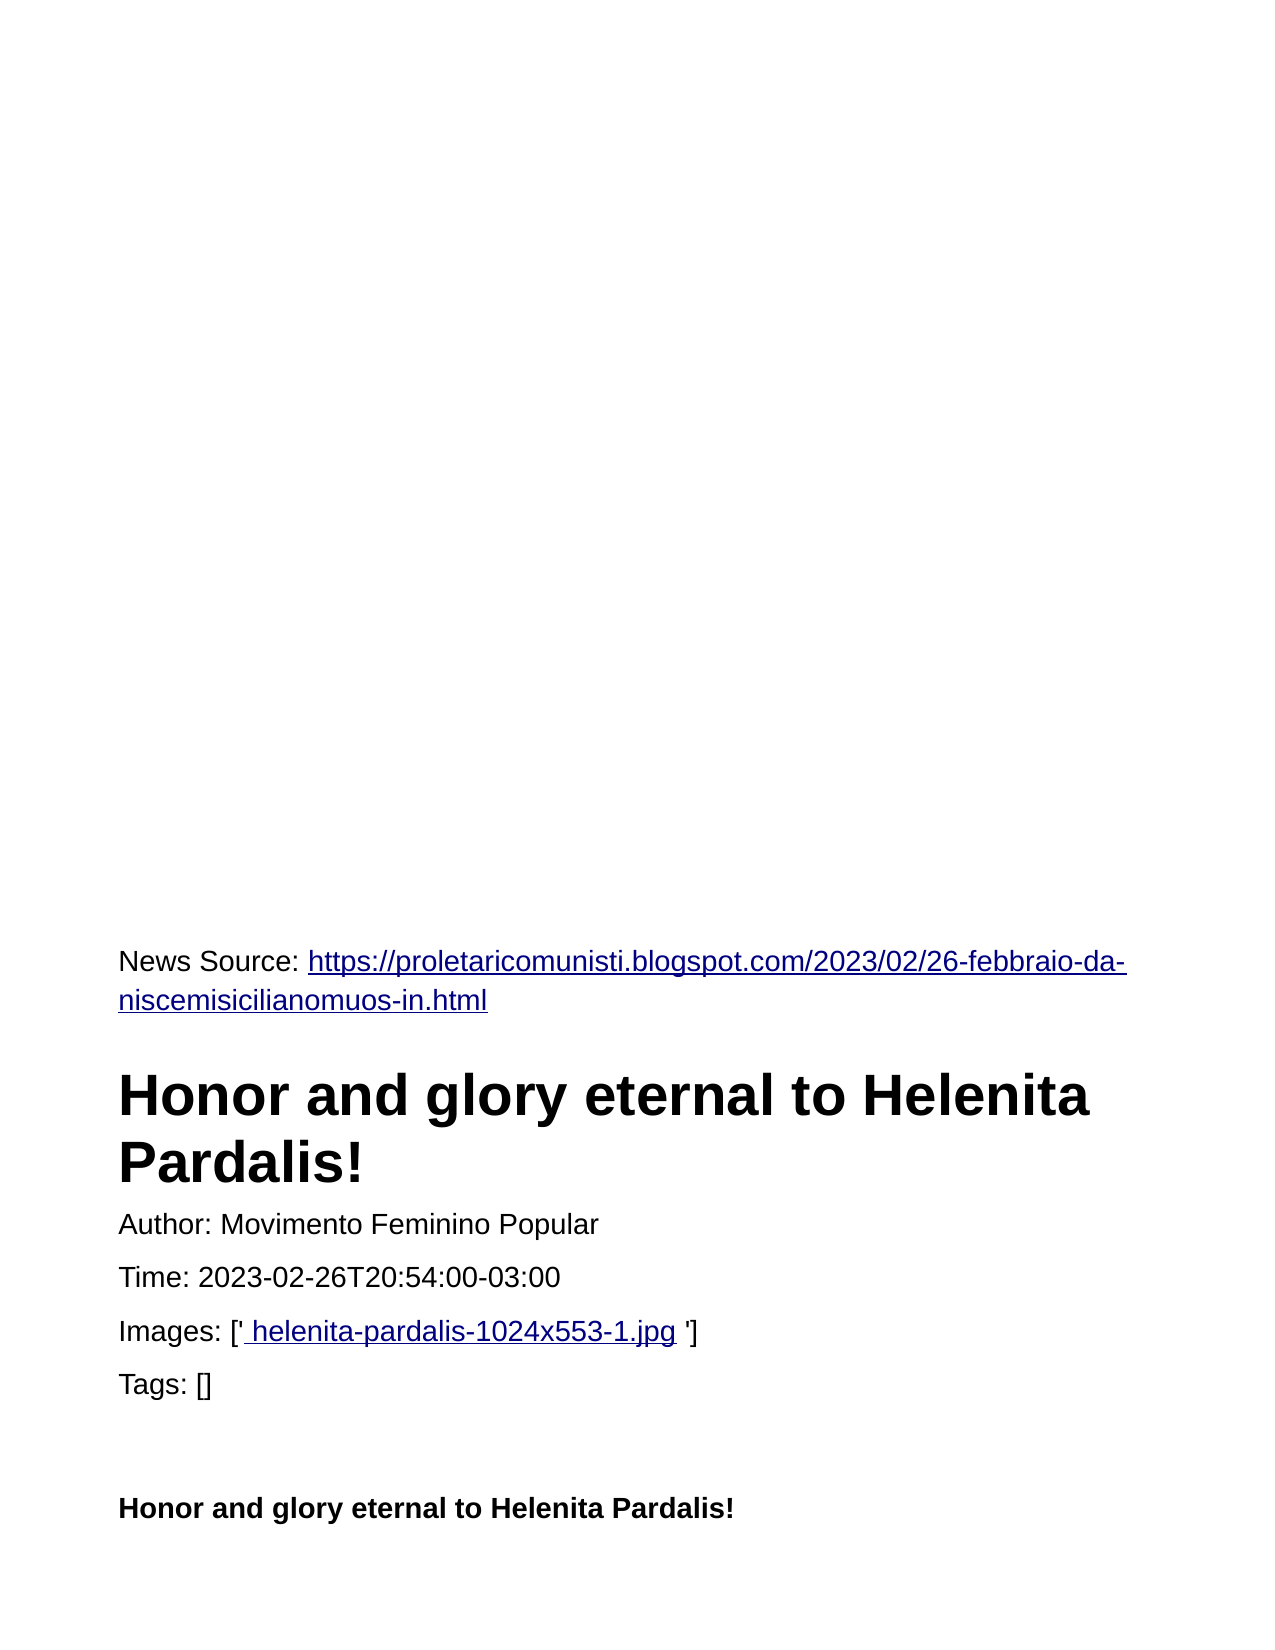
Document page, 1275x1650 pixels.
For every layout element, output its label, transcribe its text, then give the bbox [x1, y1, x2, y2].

subtitle Honor and glory eternal to Helenita Pardalis! [118, 1061, 1157, 1195]
text Tags: [] [118, 1367, 1157, 1400]
text Author: Movimento Feminino Popular [118, 1207, 1157, 1241]
text Images: [' helenita-pardalis-1024x553-1.jpg '] [118, 1313, 1157, 1347]
text Time: 2023-02-26T20:54:00-03:00 [118, 1260, 1157, 1294]
text Honor and glory eternal to Helenita Pardalis! [118, 1492, 1157, 1525]
text News Source: https://proletaricomunisti.blogspot.com/2023/02/26-febbraio-da-niscemisicilianomuos-in.html [118, 944, 1157, 1016]
